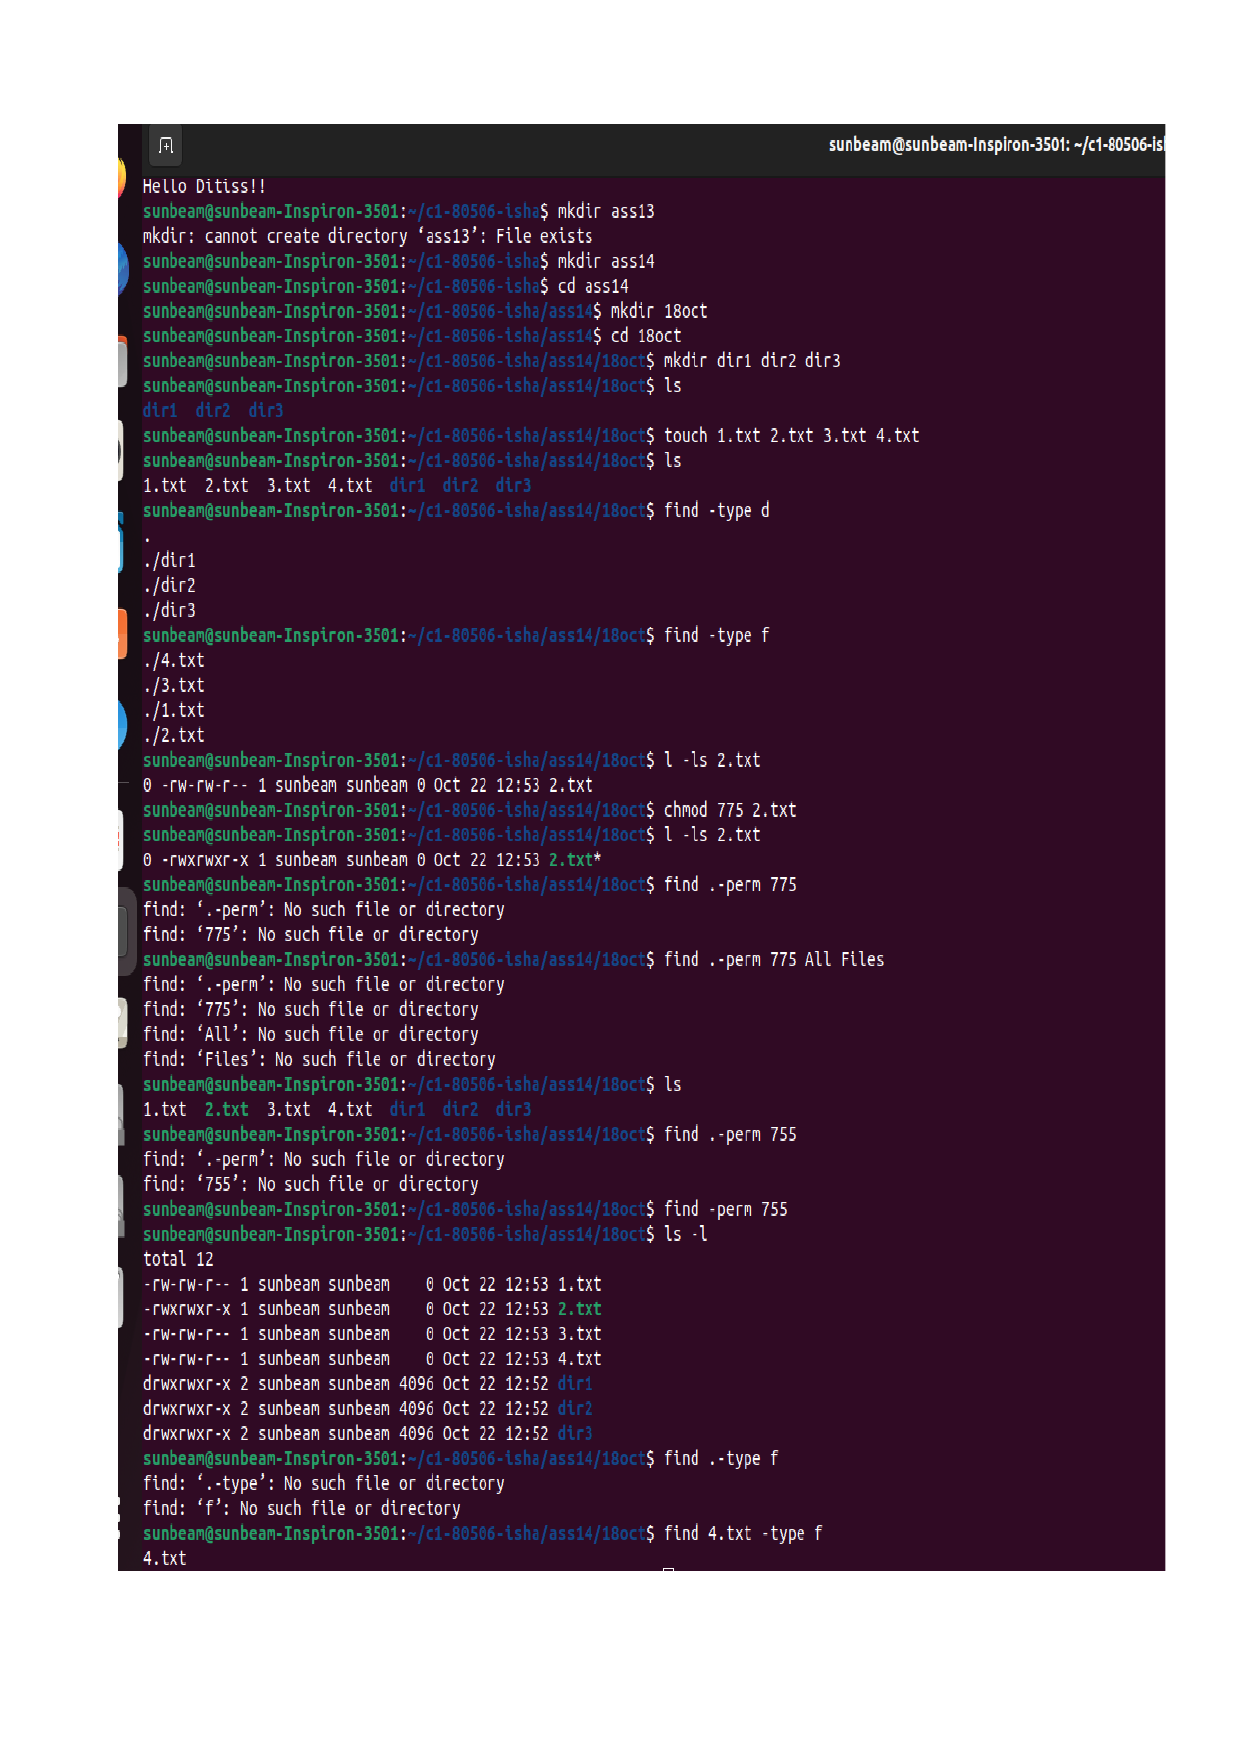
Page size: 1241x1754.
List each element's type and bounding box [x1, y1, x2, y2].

picture [118, 124, 1166, 1571]
